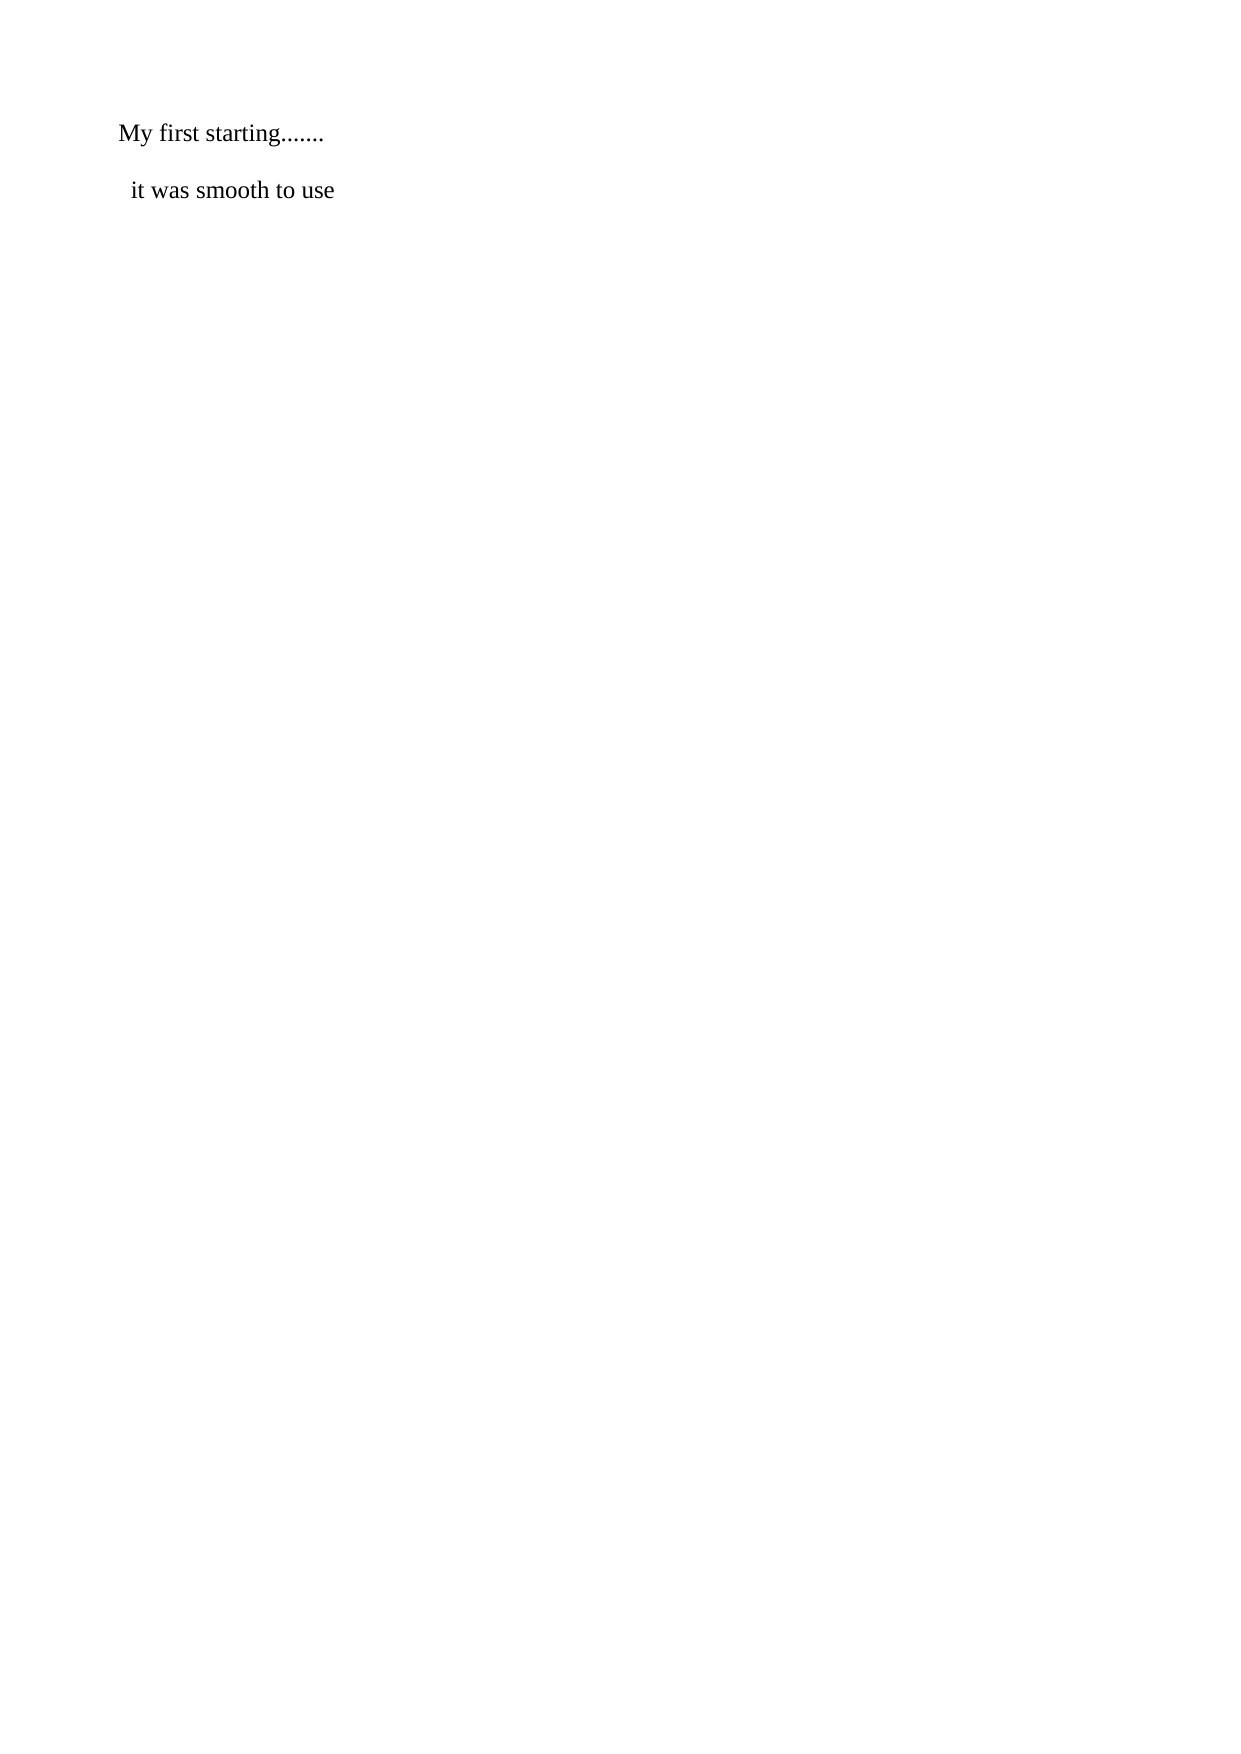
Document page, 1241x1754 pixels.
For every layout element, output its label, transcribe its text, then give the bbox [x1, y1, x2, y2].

text My first starting....... [118, 118, 1122, 147]
text it was smooth to use [118, 176, 1122, 204]
